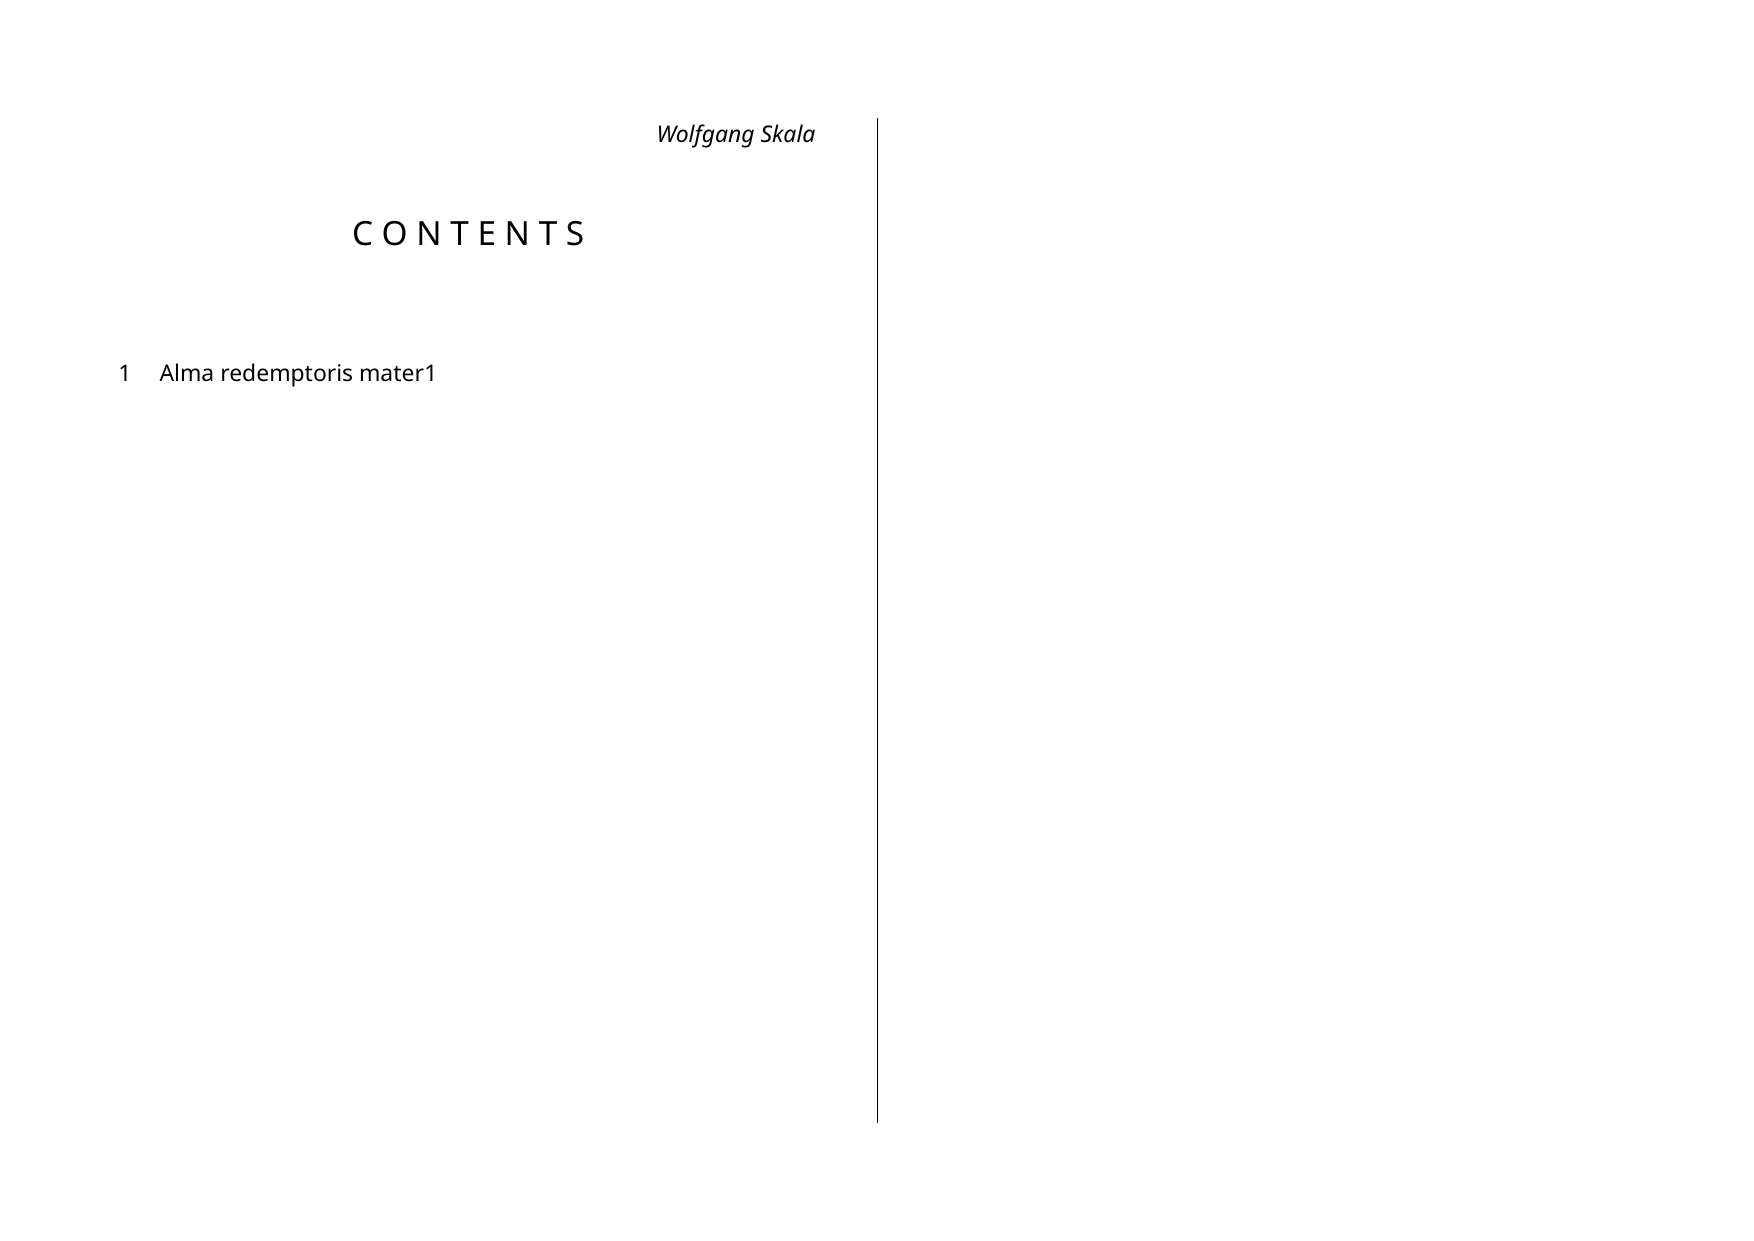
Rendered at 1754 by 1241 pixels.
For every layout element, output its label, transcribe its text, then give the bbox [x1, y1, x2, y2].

text 1 Alma redemptoris mater 1 [118, 357, 818, 388]
text C O N T E N T S [118, 210, 818, 256]
text Wolfgang Skala [118, 118, 818, 149]
